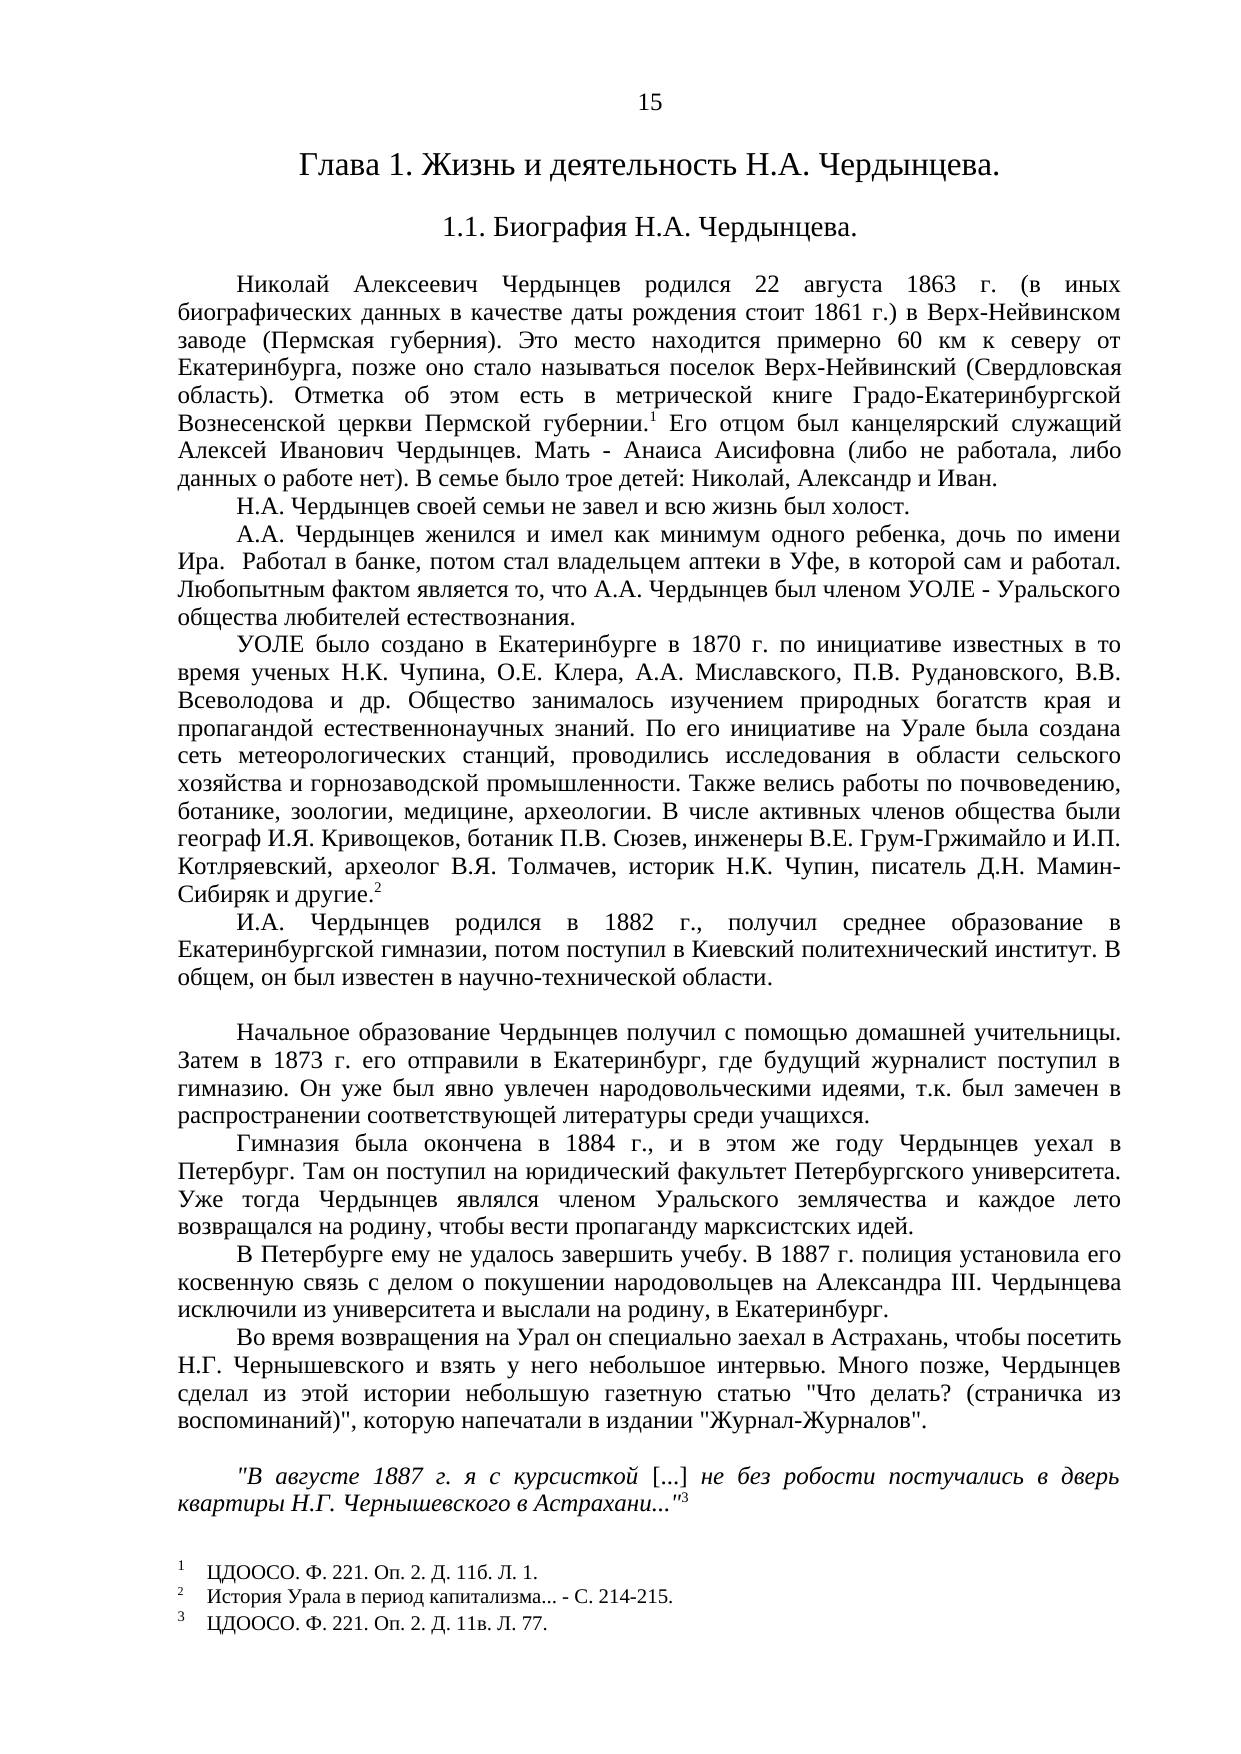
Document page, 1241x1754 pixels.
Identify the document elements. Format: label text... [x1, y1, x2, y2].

text "В августе 1887 г. я с курсисткой [...] не без робости постучались в дверь квартиры Н.Г. Чернышевского в Астрахани..." [177, 1462, 1122, 1517]
text В Петербурге ему не удалось завершить учебу. В 1887 г. полиция установила его косвенную связь с делом о покушении народовольцев на Александра III. Чердынцева исключили из университета и выслали на родину, в Екатеринбург. [177, 1240, 1122, 1323]
text История Урала в период капитализма... - С. 214-215. [177, 1585, 1122, 1608]
text Н.А. Чердынцев своей семьи не завел и всю жизнь был холост. [177, 492, 1122, 520]
text А.А. Чердынцев женился и имел как минимум одного ребенка, дочь по имени Ира. Работал в банке, потом стал владельцем аптеки в Уфе, в которой сам и работал. Любопытным фактом является то, что А.А. Чердынцев был членом УОЛЕ - Уральского общества любителей естествознания. [177, 520, 1122, 631]
text УОЛЕ было создано в Екатеринбурге в 1870 г. по инициативе известных в то время ученых Н.К. Чупина, О.Е. Клера, А.А. Миславского, П.В. Рудановского, В.В. Всеволодова и др. Общество занималось изучением природных богатств края и пропагандой естественнонаучных знаний. По его инициативе на Урале была создана сеть метеорологических станций, проводились исследования в области сельского хозяйства и горнозаводской промышленности. Также велись работы по почвоведению, ботанике, зоологии, медицине, археологии. В числе активных членов общества были географ И.Я. Кривощеков, ботаник П.В. Сюзев, инженеры В.Е. Грум-Гржимайло и И.П. Котлряевский, археолог В.Я. Толмачев, историк Н.К. Чупин, писатель Д.Н. Мамин-Сибиряк и другие. [177, 631, 1122, 908]
text Гимназия была окончена в 1884 г., и в этом же году Чердынцев уехал в Петербург. Там он поступил на юридический факультет Петербургского университета. Уже тогда Чердынцев являлся членом Уральского землячества и каждое лето возвращался на родину, чтобы вести пропаганду марксистских идей. [177, 1129, 1122, 1240]
text ЦДООСО. Ф. 221. Оп. 2. Д. 11в. Л. 77. [177, 1608, 1122, 1636]
text И.А. Чердынцев родился в 1882 г., получил среднее образование в Екатеринбургской гимназии, потом поступил в Киевский политехнический институт. В общем, он был известен в научно-технической области. [177, 908, 1122, 991]
text Во время возвращения на Урал он специально заехал в Астрахань, чтобы посетить Н.Г. Чернышевского и взять у него небольшое интервью. Много позже, Чердынцев сделал из этой истории небольшую газетную статью "Что делать? (страничка из воспоминаний)", которую напечатали в издании "Журнал-Журналов". [177, 1323, 1122, 1434]
text 1.1. Биография Н.А. Чердынцева. [177, 210, 1122, 243]
text Начальное образование Чердынцев получил с помощью домашней учительницы. Затем в 1873 г. его отправили в Екатеринбург, где будущий журналист поступил в гимназию. Он уже был явно увлечен народовольческими идеями, т.к. был замечен в распространении соответствующей литературы среди учащихся. [177, 1018, 1122, 1129]
text Николай Алексеевич Чердынцев родился 22 августа 1863 г. (в иных биографических данных в качестве даты рождения стоит 1861 г.) в Верх-Нейвинском заводе (Пермская губерния). Это место находится примерно 60 км к северу от Екатеринбурга, позже оно стало называться поселок Верх-Нейвинский (Свердловская область). Отметка об этом есть в метрической книге Градо-Екатеринбургской Вознесенской церкви Пермской губернии. Его отцом был канцелярский служащий Алексей Иванович Чердынцев. Мать - Анаиса Аисифовна (либо не работала, либо данных о работе нет). В семье было трое детей: Николай, Александр и Иван. [177, 270, 1122, 492]
text ЦДООСО. Ф. 221. Оп. 2. Д. 11б. Л. 1. [177, 1557, 1122, 1585]
text Глава 1. Жизнь и деятельность Н.А. Чердынцева. [177, 146, 1122, 183]
